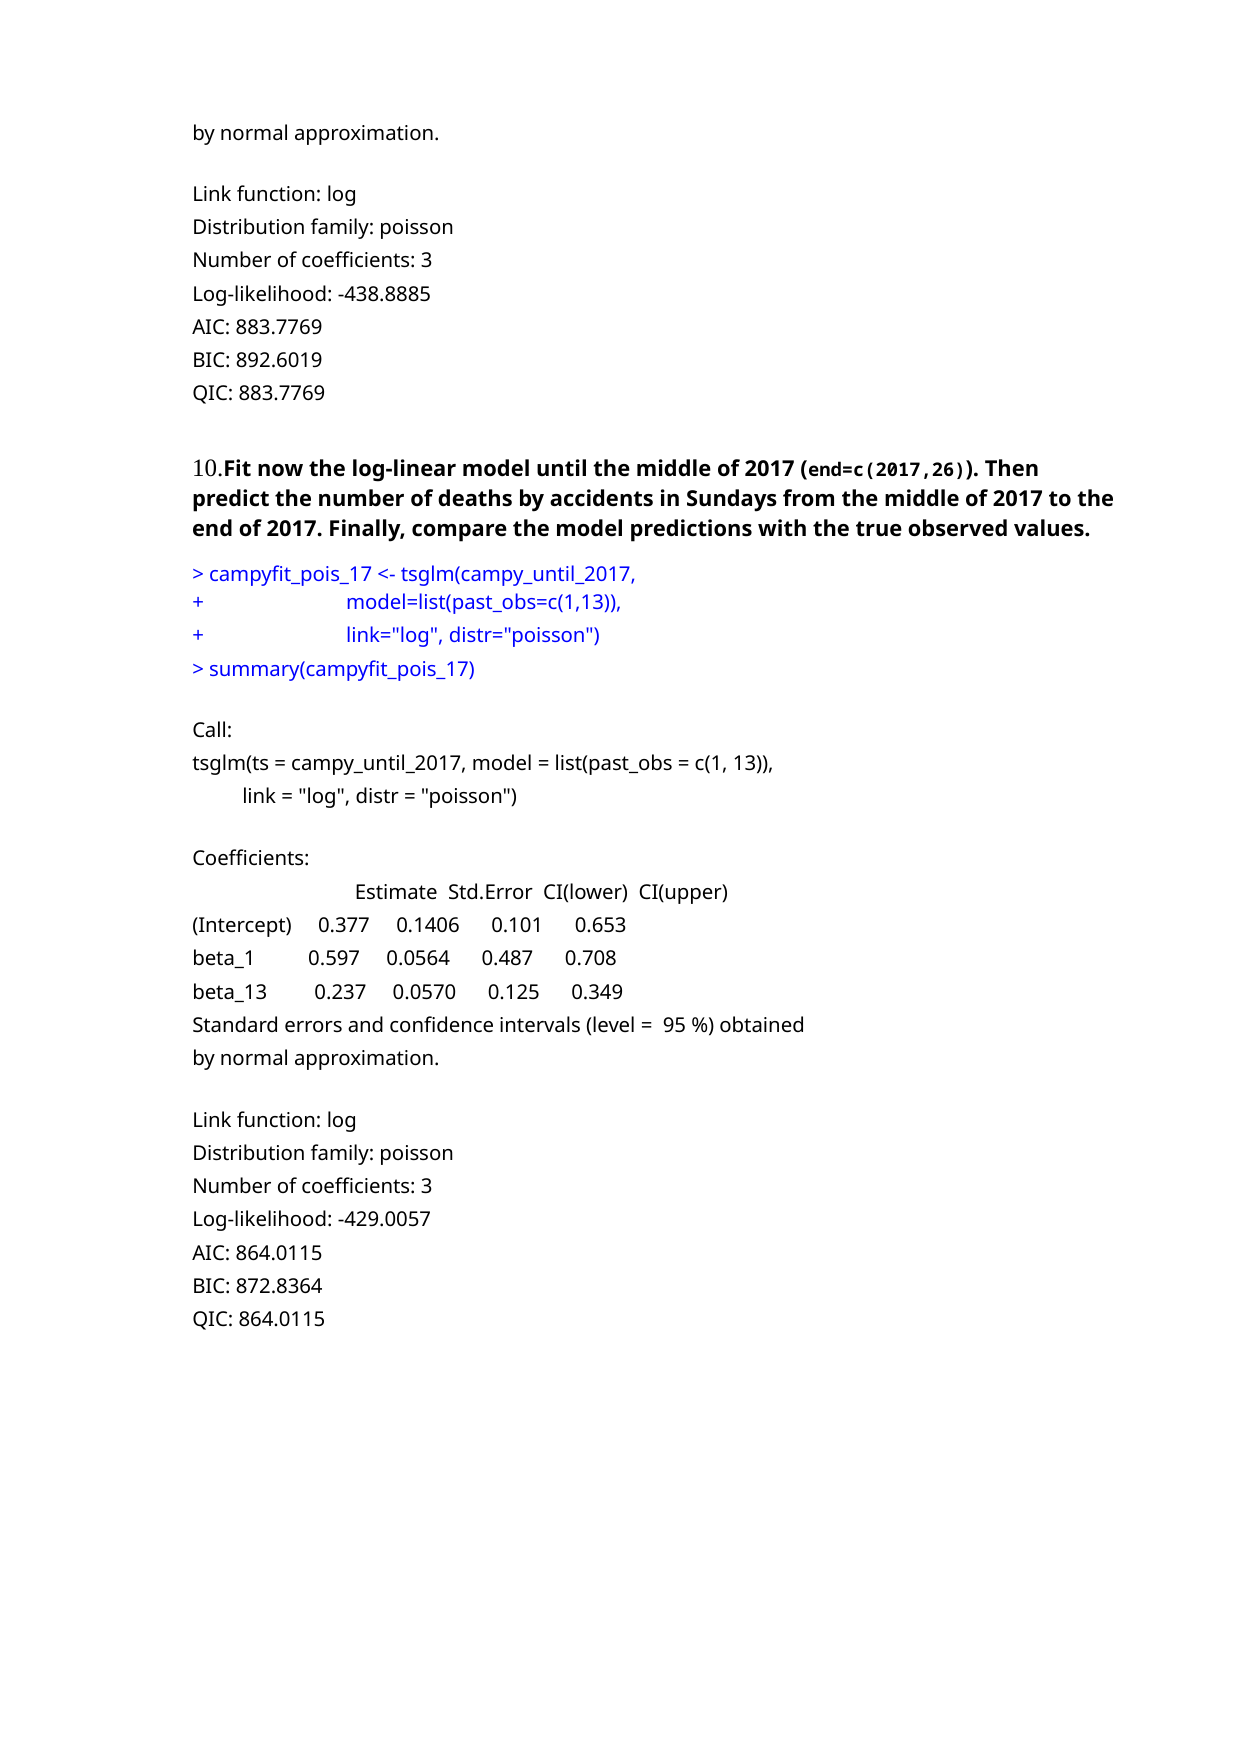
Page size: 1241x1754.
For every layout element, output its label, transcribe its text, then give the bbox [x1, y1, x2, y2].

text BIC: 872.8364 [192, 1271, 1122, 1299]
text by normal approximation. [192, 118, 1122, 146]
text beta_13 0.237 0.0570 0.125 0.349 [192, 977, 1122, 1005]
text Distribution family: poisson [192, 1138, 1122, 1166]
text by normal approximation. [192, 1044, 1122, 1071]
text Log-likelihood: -429.0057 [192, 1205, 1122, 1233]
text Distribution family: poisson [192, 213, 1122, 241]
text > summary(campyfit_pois_17) [192, 654, 1122, 682]
text link = "log", distr = "poisson") [192, 782, 1122, 810]
text + link="log", distr="poisson") [192, 621, 1122, 649]
text Number of coefficients: 3 [192, 246, 1122, 274]
text Standard errors and confidence intervals (level = 95 %) obtained [192, 1011, 1122, 1038]
text Link function: log [192, 1105, 1122, 1133]
text Log-likelihood: -438.8885 [192, 279, 1122, 307]
text Call: [192, 716, 1122, 743]
text AIC: 864.0115 [192, 1238, 1122, 1266]
text + model=list(past_obs=c(1,13)), [192, 588, 1122, 615]
list Fit now the log-linear model until the middle of 2017 (end=c(2017,26)). Then predict the number of deaths by accidents in Sundays from the middle of 2017 to the end of 2017. Finally, compare the model predictions with the true observed values. [118, 453, 1122, 543]
text Estimate Std.Error CI(lower) CI(upper) [192, 877, 1122, 905]
text beta_1 0.597 0.0564 0.487 0.708 [192, 944, 1122, 972]
text tsglm(ts = campy_until_2017, model = list(past_obs = c(1, 13)), [192, 749, 1122, 777]
text Number of coefficients: 3 [192, 1172, 1122, 1199]
text > campyfit_pois_17 <- tsglm(campy_until_2017, [118, 558, 1122, 588]
text QIC: 864.0115 [192, 1305, 1122, 1332]
text BIC: 892.6019 [192, 346, 1122, 373]
text Coefficients: [192, 844, 1122, 872]
text (Intercept) 0.377 0.1406 0.101 0.653 [192, 911, 1122, 938]
text QIC: 883.7769 [192, 379, 1122, 407]
text AIC: 883.7769 [192, 313, 1122, 340]
text Link function: log [192, 180, 1122, 207]
